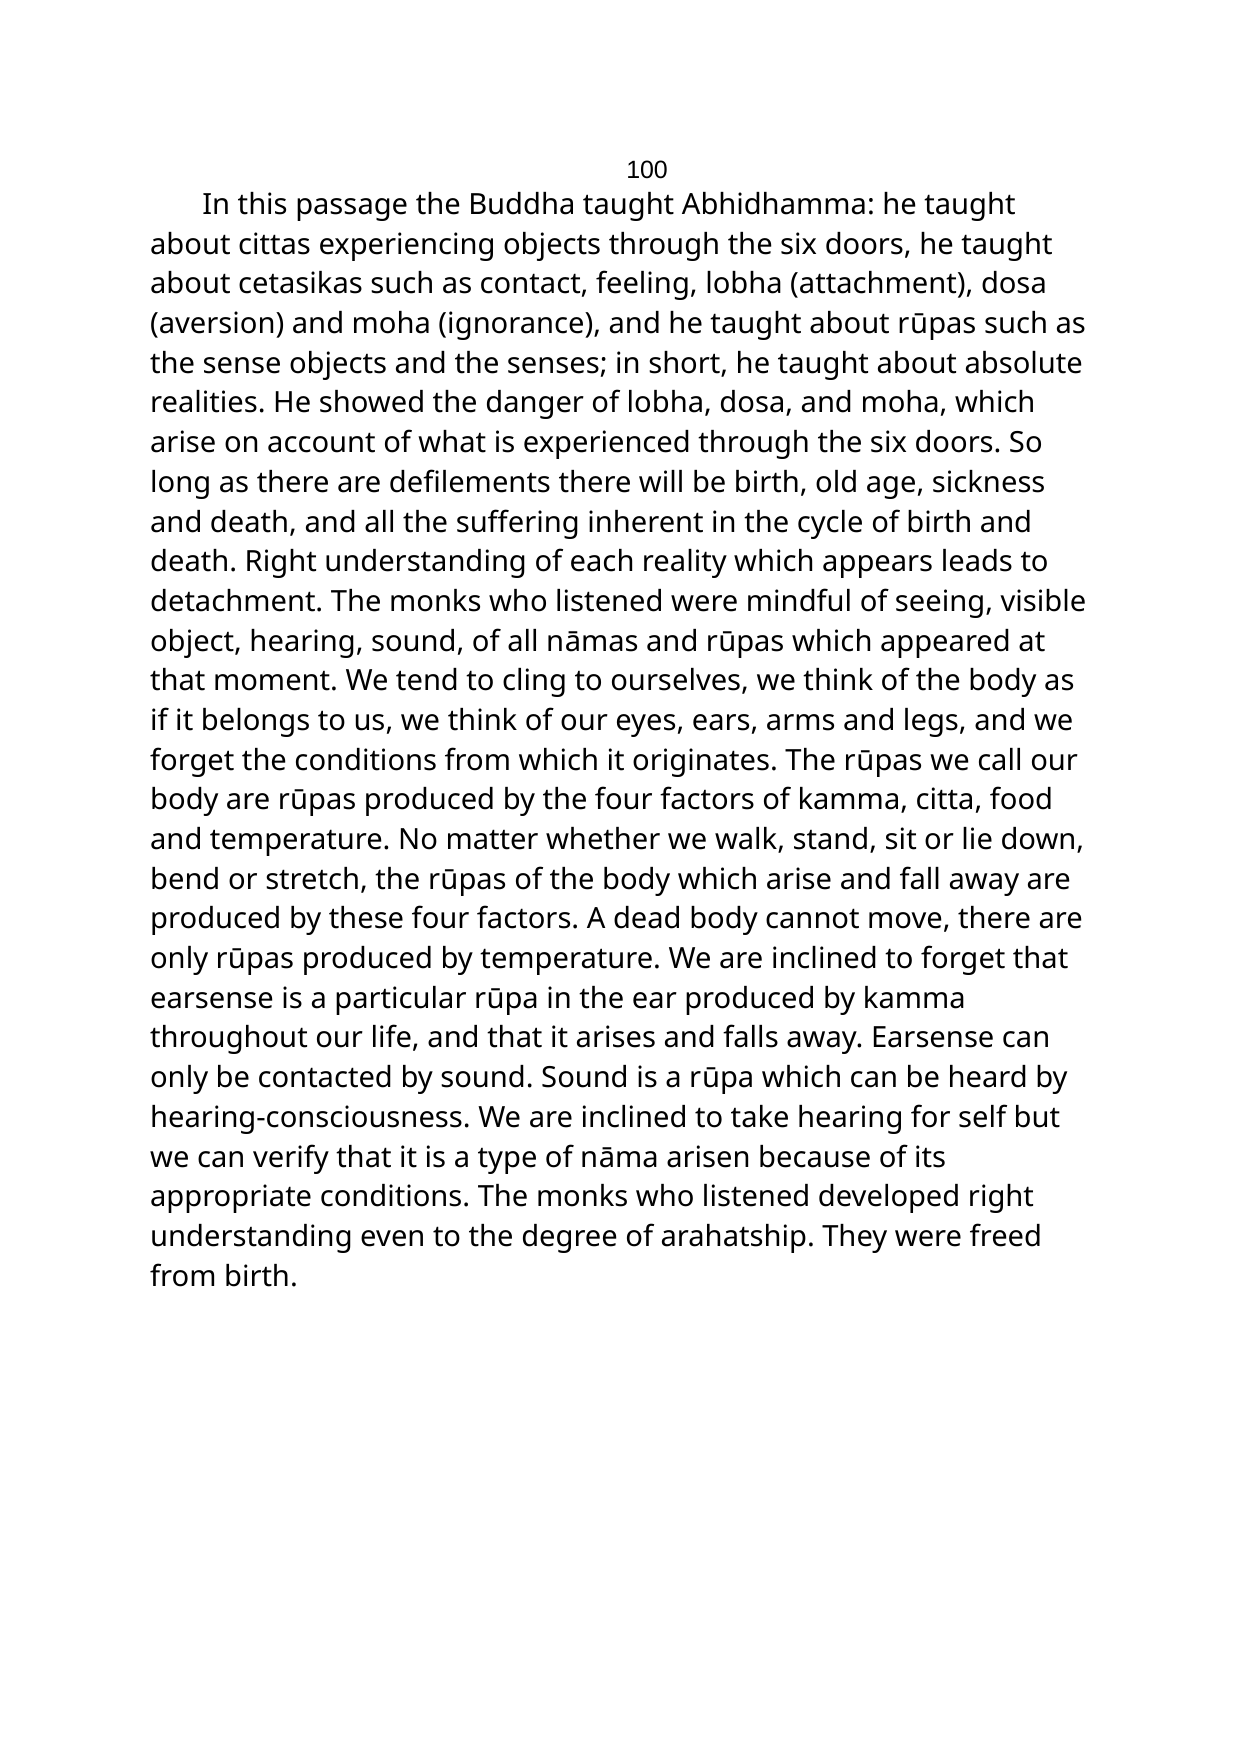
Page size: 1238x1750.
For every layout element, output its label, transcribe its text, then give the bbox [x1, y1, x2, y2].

text In this passage the Buddha taught Abhidhamma: he taught about cittas experiencing objects through the six doors, he taught about cetasikas such as contact, feeling, lobha (attachment), dosa (aversion) and moha (ignorance), and he taught about rūpas such as the sense objects and the senses; in short, he taught about absolute realities. He showed the danger of lobha, dosa, and moha, which arise on account of what is experienced through the six doors. So long as there are defilements there will be birth, old age, sickness and death, and all the suffering inherent in the cycle of birth and death. Right understanding of each reality which appears leads to detachment. The monks who listened were mindful of seeing, visible object, hearing, sound, of all nāmas and rūpas which appeared at that moment. We tend to cling to ourselves, we think of the body as if it belongs to us, we think of our eyes, ears, arms and legs, and we forget the conditions from which it originates. The rūpas we call our body are rūpas produced by the four factors of kamma, citta, food and temperature. No matter whether we walk, stand, sit or lie down, bend or stretch, the rūpas of the body which arise and fall away are produced by these four factors. A dead body cannot move, there are only rūpas produced by temperature. We are inclined to forget that earsense is a particular rūpa in the ear produced by kamma throughout our life, and that it arises and falls away. Earsense can only be contacted by sound. Sound is a rūpa which can be heard by hearing-consciousness. We are inclined to take hearing for self but we can verify that it is a type of nāma arisen because of its appropriate conditions. The monks who listened developed right understanding even to the degree of arahatship. They were freed from birth. [150, 183, 1087, 1294]
